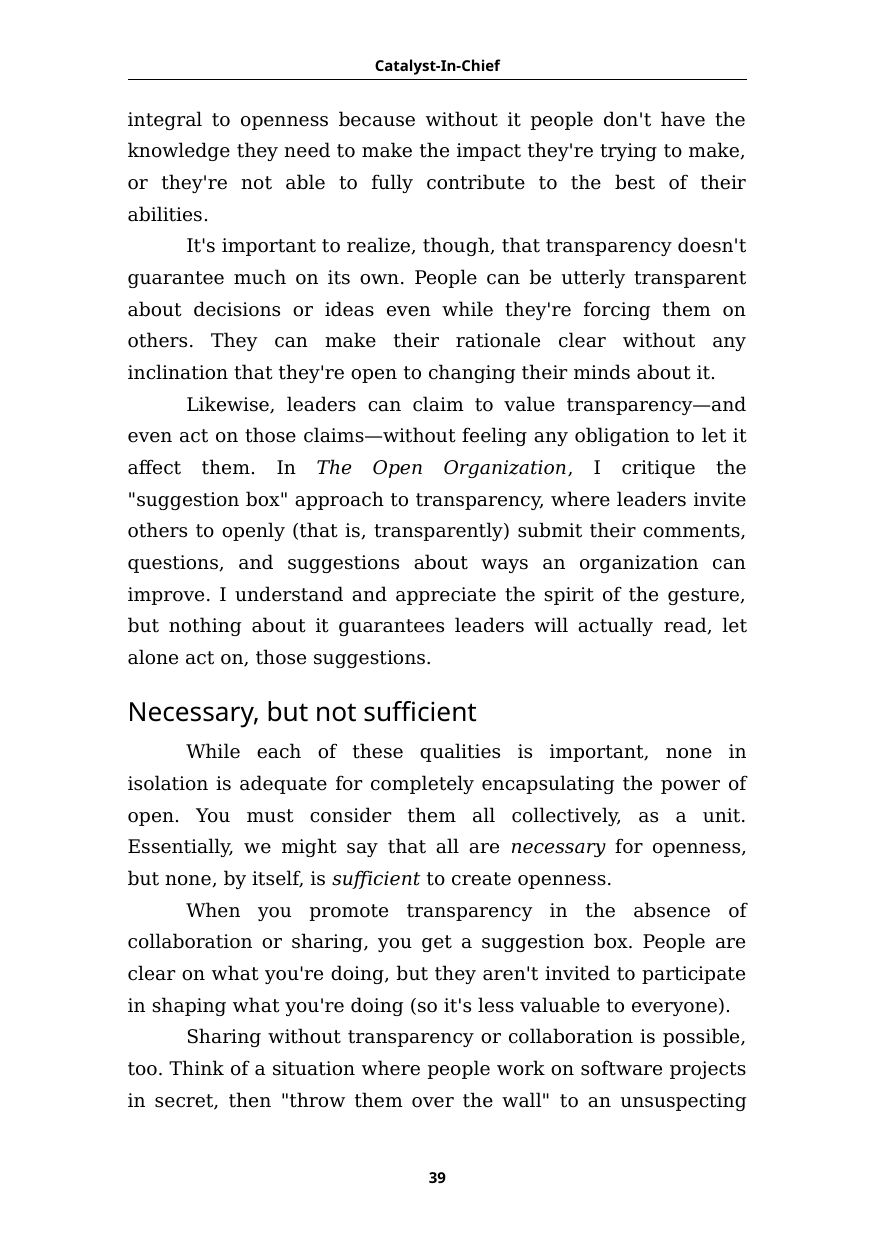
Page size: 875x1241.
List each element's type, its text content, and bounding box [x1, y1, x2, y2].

text While each of these qualities is important, none in isolation is adequate for completely encapsulating the power of open. You must consider them all collectively, as a unit. Essentially, we might say that all are necessary for openness, but none, by itself, is sufficient to create openness. [127, 742, 747, 890]
text Likewise, leaders can claim to value transparency—and even act on those claims—without feeling any obligation to let it affect them. In The Open Organization, I critique the "suggestion box" approach to transparency, where leaders invite others to openly (that is, transparently) submit their comments, questions, and suggestions about ways an organization can improve. I understand and appreciate the spirit of the gesture, but nothing about it guarantees leaders will actually read, let alone act on, those suggestions. [127, 394, 747, 669]
text integral to openness because without it people don't have the knowledge they need to make the impact they're trying to make, or they're not able to fully contribute to the best of their abilities. [127, 109, 747, 226]
text When you promote transparency in the absence of collaboration or sharing, you get a suggestion box. People are clear on what you're doing, but they aren't invited to participate in shaping what you're doing (so it's less valuable to everyone). [127, 900, 747, 1017]
text Sharing without transparency or collaboration is possible, too. Think of a situation where people work on software projects in secret, then "throw them over the wall" to an unsuspecting [127, 1027, 747, 1112]
subtitle Necessary, but not sufficient [127, 693, 747, 729]
text It's important to realize, though, that transparency doesn't guarantee much on its own. People can be utterly transparent about decisions or ideas even while they're forcing them on others. They can make their rationale clear without any inclination that they're open to changing their minds about it. [127, 235, 747, 384]
